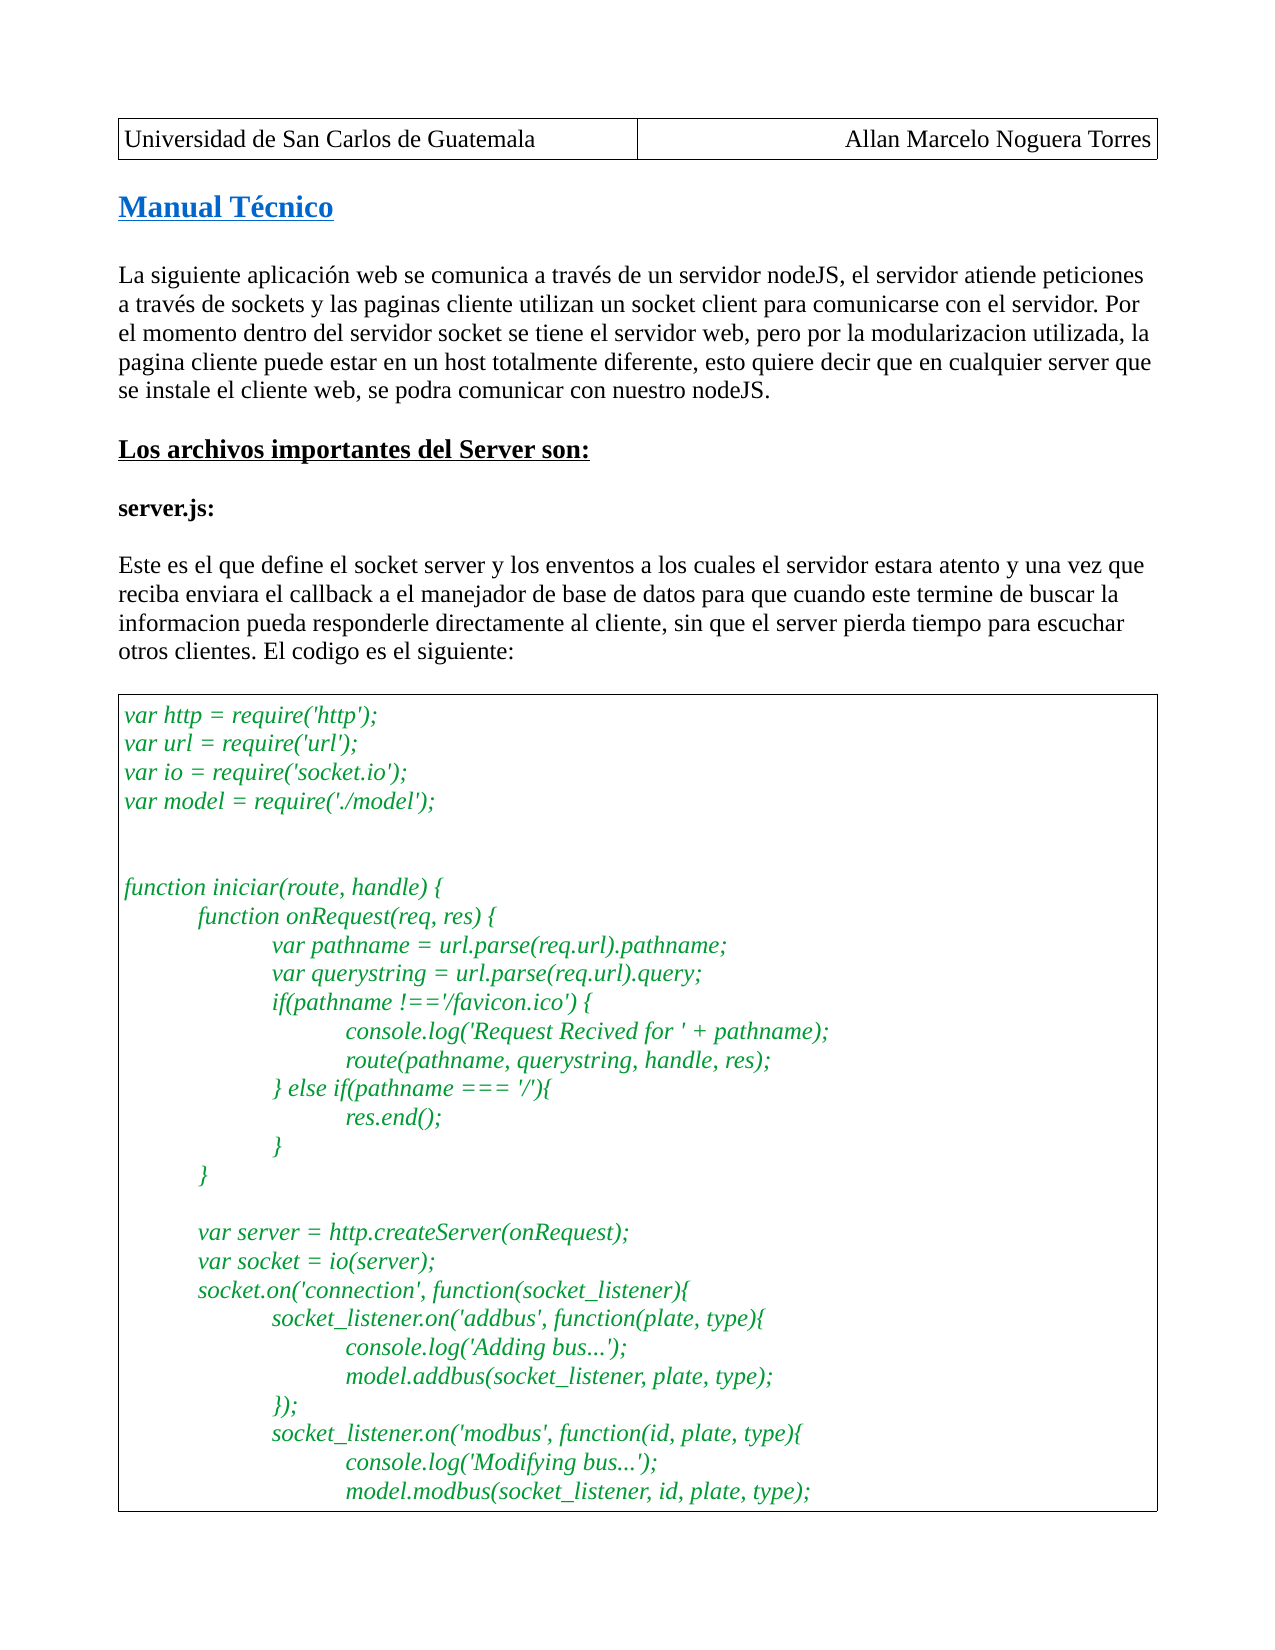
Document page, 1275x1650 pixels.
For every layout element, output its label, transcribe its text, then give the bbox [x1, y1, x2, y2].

table_header var http = require('http'); var url = require('url'); var io = require('socket.io'); var model = require('./model'); function iniciar(route, handle) { function onRequest(req, res) { var pathname = url.parse(req.url).pathname; var querystring = url.parse(req.url).query; if(pathname !=='/favicon.ico') { console.log('Request Recived for ' + pathname); route(pathname, querystring, handle, res); } else if(pathname === '/'){ res.end(); } } var server = http.createServer(onRequest); var socket = io(server); socket.on('connection', function(socket_listener){ socket_listener.on('addbus', function(plate, type){ console.log('Adding bus...'); model.addbus(socket_listener, plate, type); }); socket_listener.on('modbus', function(id, plate, type){ console.log('Modifying bus...'); model.modbus(socket_listener, id, plate, type); [119, 695, 1157, 1511]
text La siguiente aplicación web se comunica a través de un servidor nodeJS, el servidor atiende peticiones a través de sockets y las paginas cliente utilizan un socket client para comunicarse con el servidor. Por el momento dentro del servidor socket se tiene el servidor web, pero por la modularizacion utilizada, la pagina cliente puede estar en un host totalmente diferente, esto quiere decir que en cualquier server que se instale el cliente web, se podra comunicar con nuestro nodeJS. [118, 260, 1157, 404]
text Los archivos importantes del Server son: [118, 433, 1157, 464]
text Este es el que define el socket server y los enventos a los cuales el servidor estara atento y una vez que reciba enviara el callback a el manejador de base de datos para que cuando este termine de buscar la informacion pueda responderle directamente al cliente, sin que el server pierda tiempo para escuchar otros clientes. El codigo es el siguiente: [118, 550, 1157, 665]
text server.js: [118, 493, 1157, 521]
text Manual Técnico [118, 188, 1157, 224]
